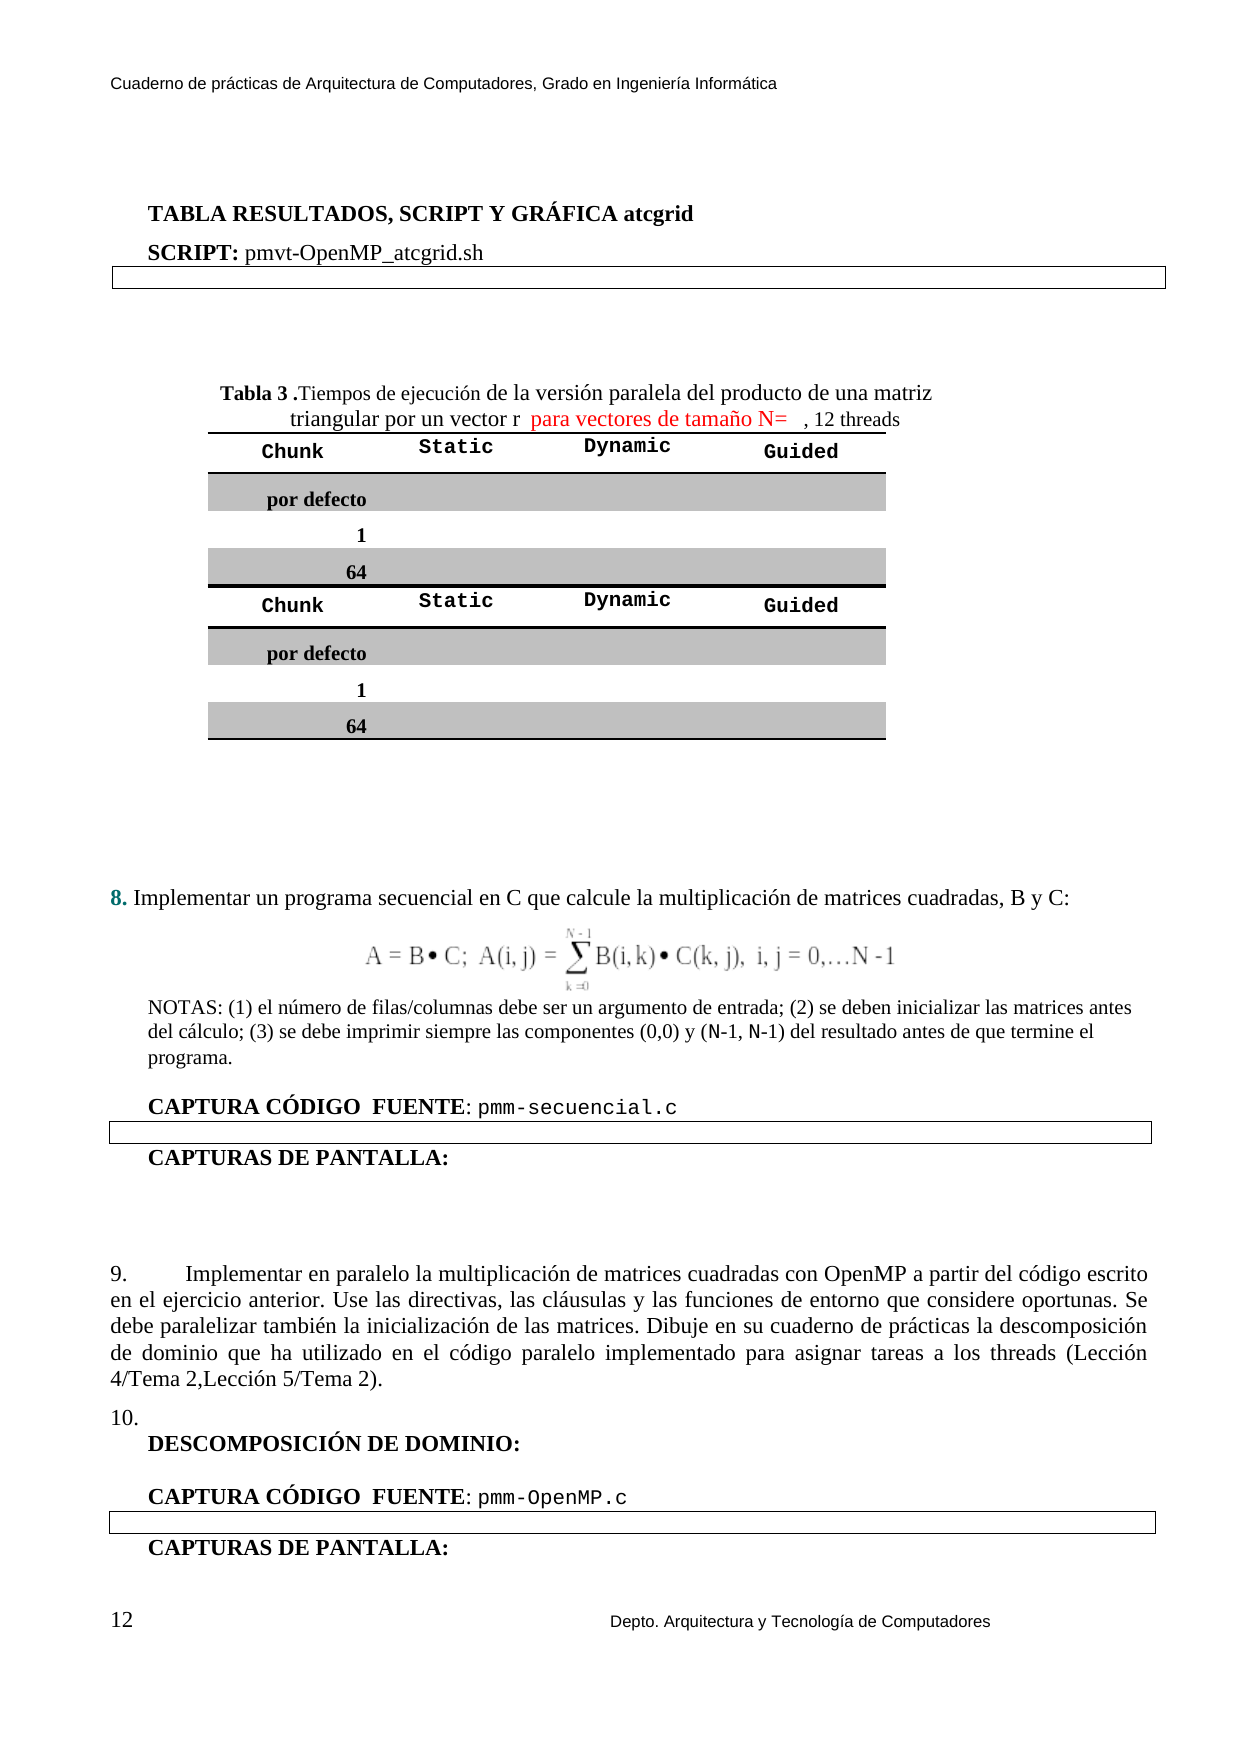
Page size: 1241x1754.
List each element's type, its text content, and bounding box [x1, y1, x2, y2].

table_cell [539, 511, 716, 547]
text TABLA RESULTADOS, SCRIPT Y GRÁFICA atcgrid [148, 200, 1150, 227]
table_cell [539, 665, 716, 702]
table_header Dynamic [539, 434, 716, 472]
table_header Static [378, 588, 539, 626]
table_header [886, 586, 967, 740]
table_header Tiempos de ejecución de la versión paralela del producto de una matriz triangular por un vector r para vectores de tamaño N= , 12 threads [110, 354, 967, 432]
table_cell [539, 548, 716, 584]
table_cell 1 [208, 665, 378, 702]
table_cell [716, 702, 886, 738]
table_header Chunk [208, 434, 378, 472]
table_cell [378, 511, 539, 547]
table_cell 1 [208, 511, 378, 547]
table_header [110, 586, 208, 740]
table_cell [716, 629, 886, 665]
table_cell [378, 629, 539, 665]
text CAPTURA CÓDIGO FUENTE: pmm-OpenMP.c [148, 1483, 1150, 1511]
text NOTAS: (1) el número de filas/columnas debe ser un argumento de entrada; (2) se deben inicializar las matrices antes del cálculo; (3) se debe imprimir siempre las componentes (0,0) y (N-1, N-1) del resultado antes de que termine el programa. [148, 995, 1150, 1069]
table_header Guided [716, 434, 886, 472]
table_cell por defecto [208, 629, 378, 665]
text CAPTURAS DE PANTALLA: [148, 1534, 1150, 1560]
table_cell [716, 511, 886, 547]
table_header Chunk [208, 588, 378, 626]
list SCRIPT: pmvt-OpenMP_atcgrid.sh [147, 239, 1150, 266]
table_cell [378, 702, 539, 738]
table_cell [378, 665, 539, 702]
table_cell [378, 474, 539, 511]
table_cell [716, 474, 886, 511]
table_cell 64 [208, 702, 378, 738]
table_cell [716, 548, 886, 584]
text DESCOMPOSICIÓN DE DOMINIO: [148, 1430, 1150, 1457]
table_header [110, 1122, 1151, 1143]
text CAPTURA CÓDIGO FUENTE: pmm-secuencial.c [148, 1093, 1150, 1121]
table_cell por defecto [208, 474, 378, 511]
table_cell 64 [208, 548, 378, 584]
table_cell [539, 629, 716, 665]
list Implementar en paralelo la multiplicación de matrices cuadradas con OpenMP a partir del código escrito en el ejercicio anterior. Use las directivas, las cláusulas y las funciones de entorno que considere oportunas. Se debe paralelizar también la inicialización de las matrices. Dibuje en su cuaderno de prácticas la descomposición de dominio que ha utilizado en el código paralelo implementado para asignar tareas a los threads (Lección 4/Tema 2,Lección 5/Tema 2). [110, 1260, 1150, 1392]
table_cell [539, 474, 716, 511]
table_header Static [378, 434, 539, 472]
text CAPTURAS DE PANTALLA: [148, 1144, 1150, 1171]
table_header [113, 267, 1165, 288]
table_cell [716, 665, 886, 702]
table_cell [110, 432, 967, 586]
table_cell [378, 548, 539, 584]
table_cell [539, 702, 716, 738]
table_header Dynamic [539, 588, 716, 626]
table_header [110, 1512, 1155, 1533]
list 8. Implementar un programa secuencial en C que calcule la multiplicación de matrices cuadradas, B y C: [110, 884, 1150, 910]
table_header Guided [716, 588, 886, 626]
